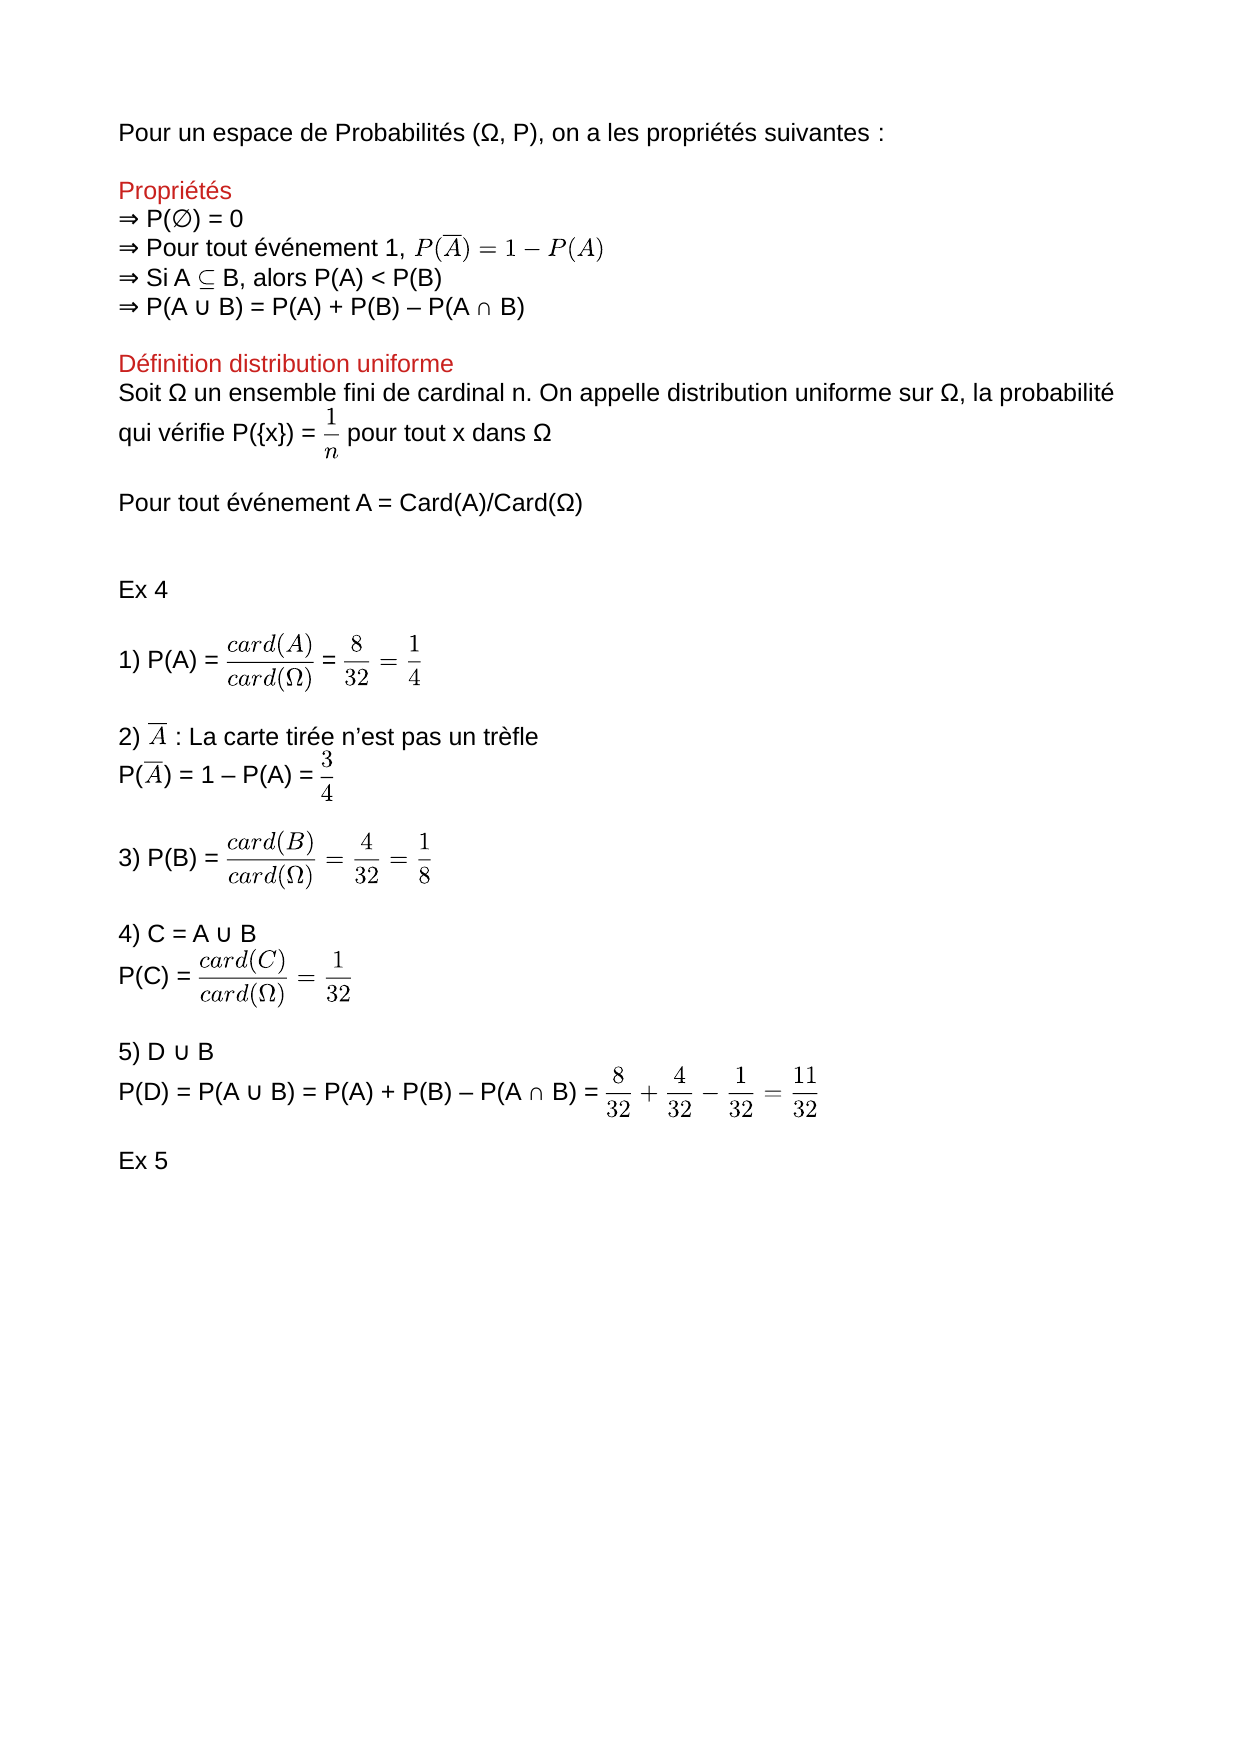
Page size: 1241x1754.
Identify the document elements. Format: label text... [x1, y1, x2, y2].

text ⇒ Si A B, alors P(A) < P(B) [118, 263, 1122, 292]
text 4) C = A ∪ B [118, 919, 1122, 948]
text [330, 750, 1122, 801]
text Définition distribution uniforme [118, 349, 1122, 378]
text P(D) = P(A ∪ B) = P(A) + P(B) – P(A ∩ B) = [118, 1066, 616, 1117]
text 3) P(B) = [118, 830, 284, 890]
text Pour un espace de Probabilités (Ω, P), on a les propriétés suivantes : [118, 118, 1122, 147]
text 5) D ∪ B [118, 1037, 1122, 1066]
text P(C) = [118, 948, 1122, 1009]
text [813, 1066, 1122, 1117]
text Ex 5 [118, 1146, 1122, 1175]
text Pour tout événement A = Card(A)/Card(Ω) [118, 488, 1122, 517]
text ⇒ P(∅) = 0 [118, 204, 1122, 233]
text ⇒ P(A ∪ B) = P(A) + P(B) – P(A ∩ B) [118, 292, 1122, 321]
text Ex 4 [118, 574, 1122, 603]
text Propriétés [118, 176, 1122, 204]
text [307, 830, 1122, 890]
text Soit Ω un ensemble fini de cardinal n. On appelle distribution uniforme sur Ω, la probabilité qui vérifie P({x}) = pour tout x dans Ω [118, 378, 1122, 459]
text P() = 1 – P(A) = [118, 750, 325, 801]
text ⇒ Pour tout événement 1, [118, 233, 1122, 263]
text 2) : La carte tirée n’est pas un trèfle [118, 722, 1122, 750]
text 1) P(A) = = [118, 632, 1122, 693]
